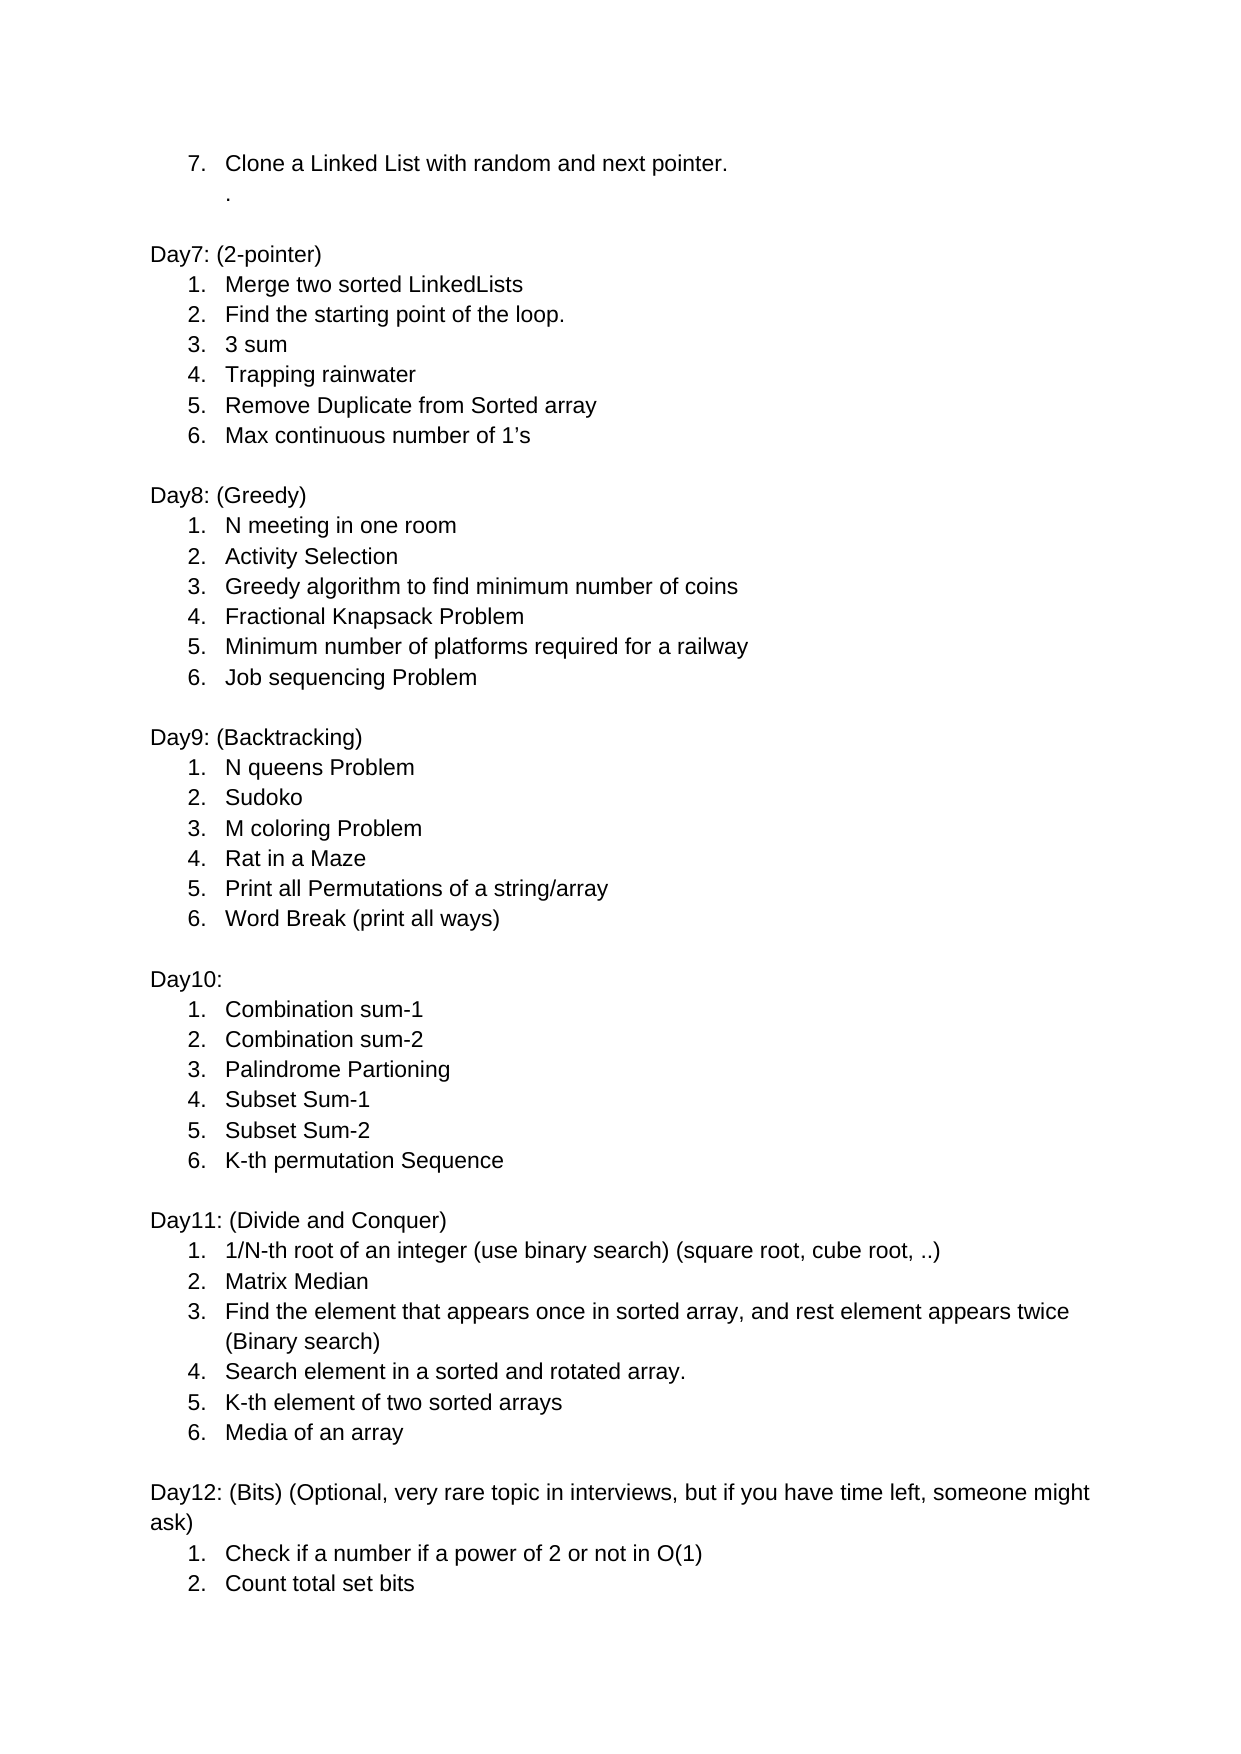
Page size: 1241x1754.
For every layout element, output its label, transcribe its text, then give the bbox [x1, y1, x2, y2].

list Find the starting point of the loop. [187, 301, 1090, 327]
text Day11: (Divide and Conquer) [150, 1207, 1090, 1234]
text . [225, 180, 1090, 207]
list Media of an array [187, 1419, 1090, 1445]
list Greedy algorithm to find minimum number of coins [187, 573, 1090, 599]
text Day7: (2-pointer) [150, 241, 1090, 267]
list 3 sum [187, 331, 1090, 358]
list Fractional Knapsack Problem [187, 603, 1090, 629]
list Max continuous number of 1’s [187, 422, 1090, 448]
list Sudoko [187, 784, 1090, 811]
text Day10: [150, 966, 1090, 992]
list Find the element that appears once in sorted array, and rest element appears twice (Binary search) [187, 1298, 1090, 1354]
list Combination sum-1 [187, 996, 1090, 1022]
text Day8: (Greedy) [150, 482, 1090, 509]
list Word Break (print all ways) [187, 905, 1090, 932]
list Subset Sum-1 [187, 1086, 1090, 1113]
list Merge two sorted LinkedLists [187, 271, 1090, 297]
list Minimum number of platforms required for a railway [187, 633, 1090, 660]
list Combination sum-2 [187, 1026, 1090, 1052]
list K-th element of two sorted arrays [187, 1388, 1090, 1415]
list N queens Problem [187, 754, 1090, 781]
list K-th permutation Sequence [187, 1147, 1090, 1173]
text Day12: (Bits) (Optional, very rare topic in interviews, but if you have time left, someone might ask) [150, 1479, 1090, 1536]
list N meeting in one room [187, 512, 1090, 539]
text Day9: (Backtracking) [150, 724, 1090, 750]
list M coloring Problem [187, 814, 1090, 841]
list Check if a number if a power of 2 or not in O(1) [187, 1539, 1090, 1566]
list 1/N-th root of an integer (use binary search) (square root, cube root, ..) [187, 1237, 1090, 1264]
list Clone a Linked List with random and next pointer. [187, 150, 1090, 176]
list Job sequencing Problem [187, 663, 1090, 690]
list Remove Duplicate from Sorted array [187, 392, 1090, 418]
list Search element in a sorted and rotated array. [187, 1358, 1090, 1385]
list Activity Selection [187, 543, 1090, 569]
list Print all Permutations of a string/array [187, 875, 1090, 901]
list Trapping rainwater [187, 361, 1090, 388]
list Rat in a Maze [187, 845, 1090, 871]
list Matrix Median [187, 1268, 1090, 1294]
list Palindrome Partioning [187, 1056, 1090, 1083]
list Count total set bits [187, 1570, 1090, 1596]
list Subset Sum-2 [187, 1117, 1090, 1143]
